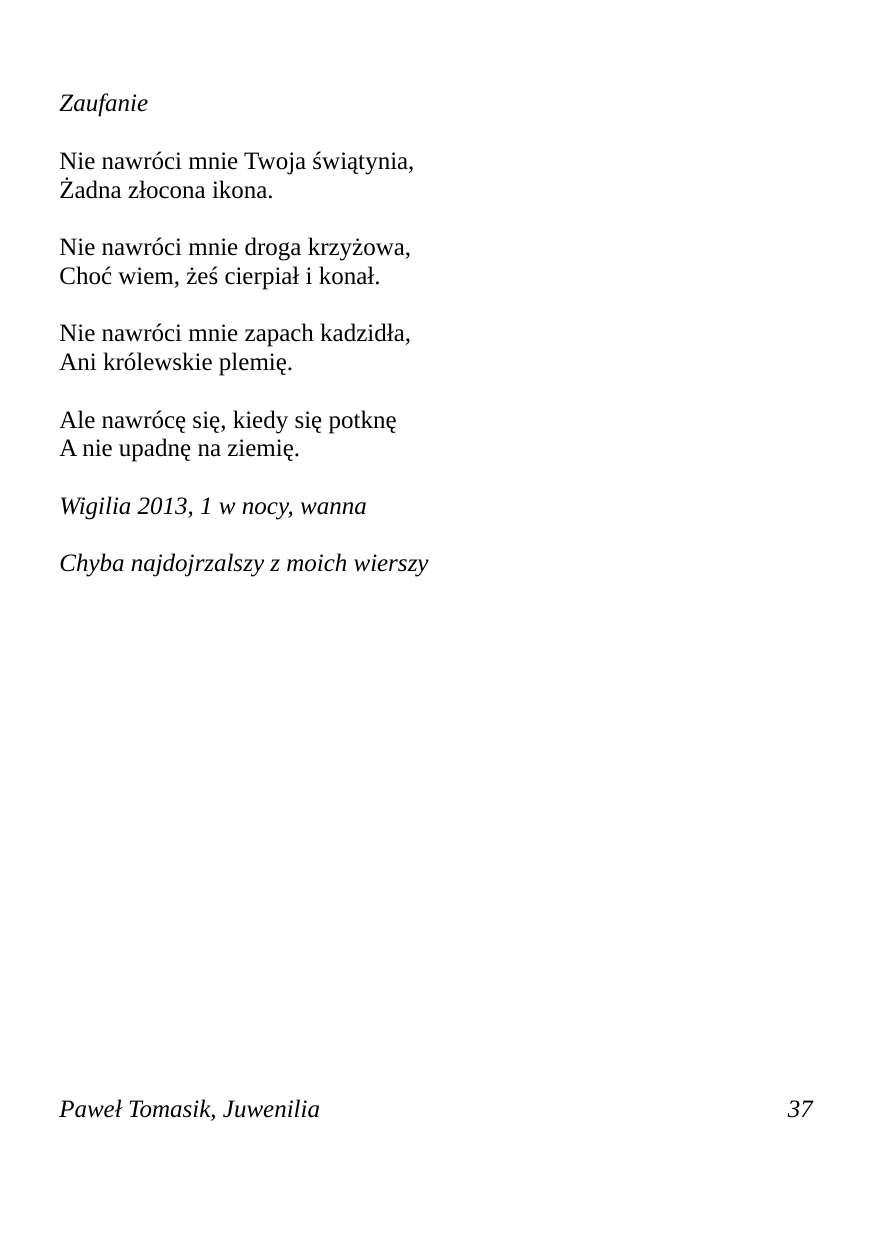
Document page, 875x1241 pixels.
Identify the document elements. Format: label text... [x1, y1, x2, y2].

text Żadna złocona ikona. [59, 175, 815, 203]
text Choć wiem, żeś cierpiał i konał. [59, 261, 815, 290]
text Nie nawróci mnie zapach kadzidła, [59, 318, 815, 347]
text Wigilia 2013, 1 w nocy, wanna [59, 491, 815, 520]
text Chyba najdojrzalszy z moich wierszy [59, 548, 815, 577]
text Ale nawrócę się, kiedy się potknę [59, 405, 815, 433]
text Nie nawróci mnie Twoja świątynia, [59, 146, 815, 175]
text Nie nawróci mnie droga krzyżowa, [59, 232, 815, 261]
text Ani królewskie plemię. [59, 347, 815, 376]
text Zaufanie [59, 88, 815, 117]
text A nie upadnę na ziemię. [59, 433, 815, 462]
